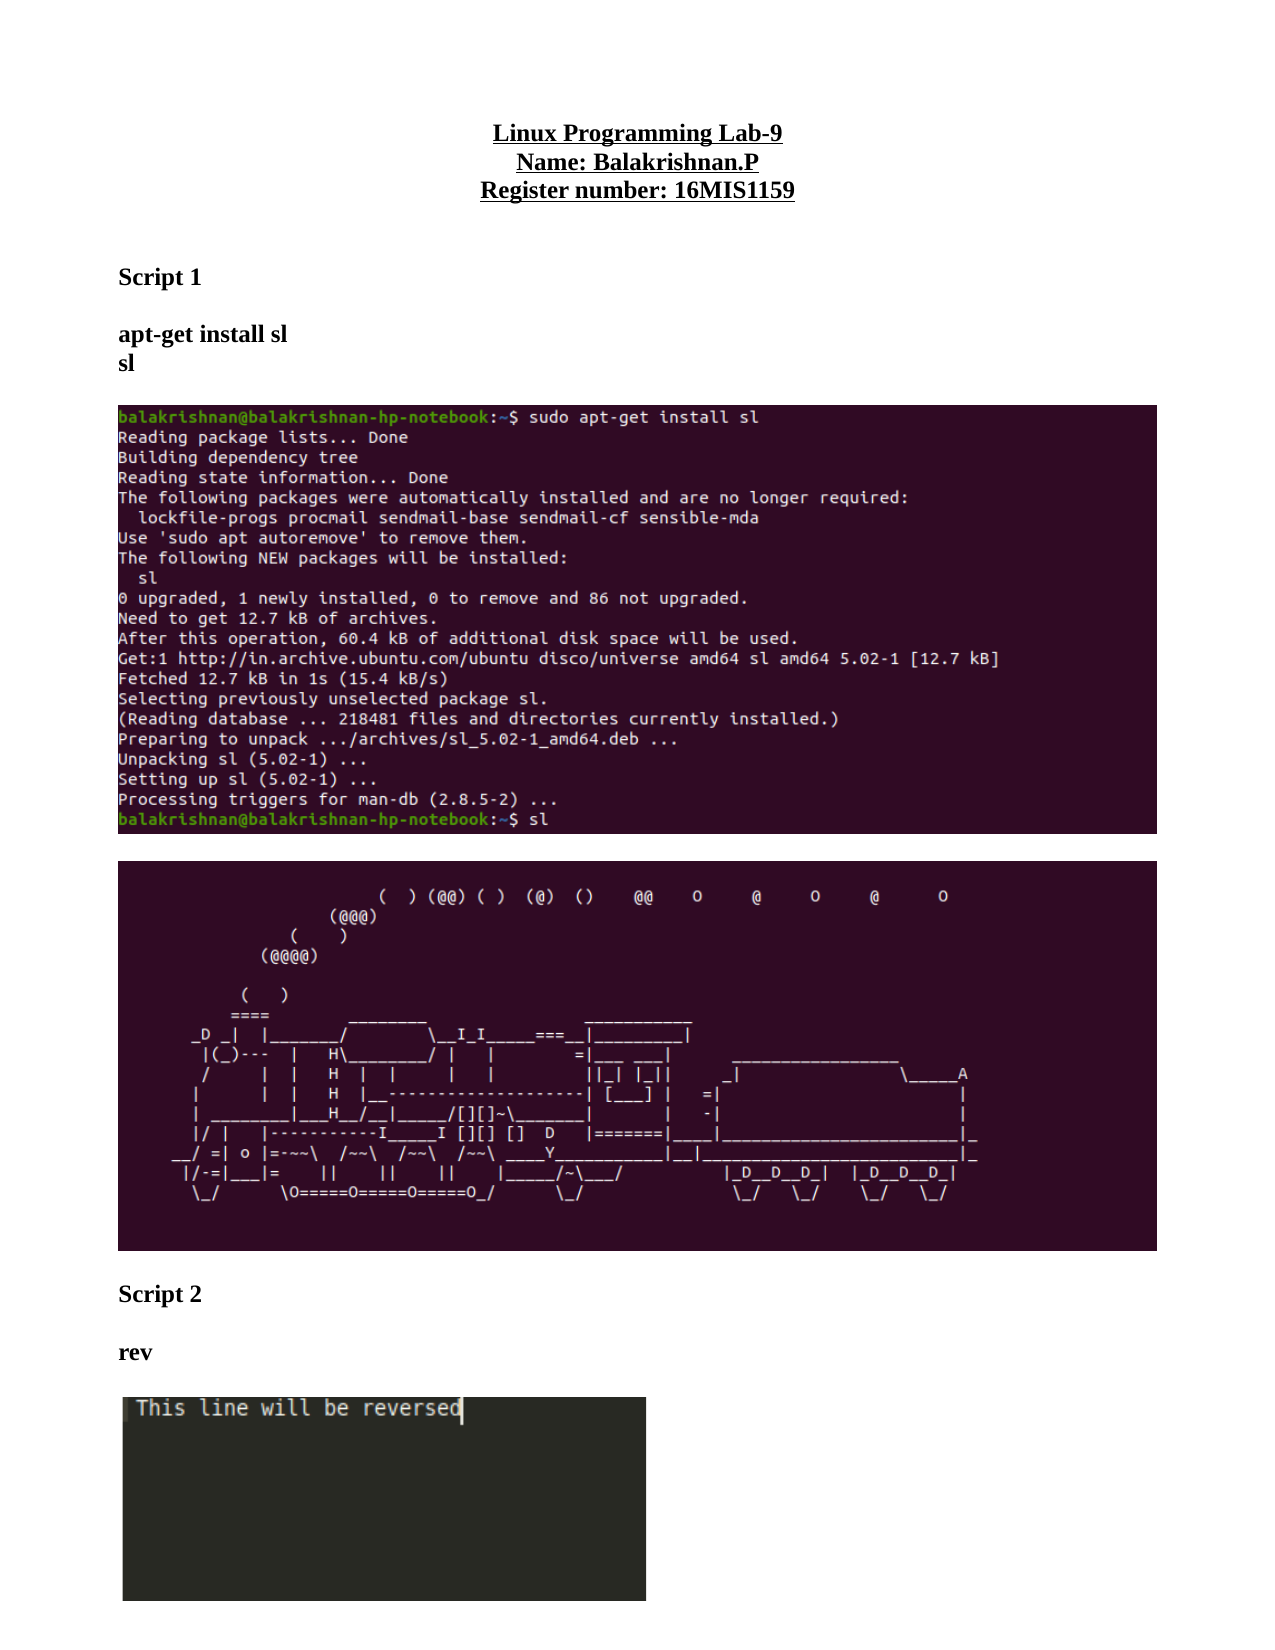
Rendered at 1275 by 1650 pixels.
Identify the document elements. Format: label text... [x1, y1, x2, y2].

text rev [118, 1337, 1157, 1366]
text Linux Programming Lab-9 [118, 118, 1157, 147]
text Name: Balakrishnan.P [118, 147, 1157, 176]
text Script 1 [118, 262, 1157, 291]
picture [118, 405, 1157, 834]
text apt-get install sl [118, 319, 1157, 348]
text sl [118, 348, 1157, 377]
text Register number: 16MIS1159 [118, 176, 1157, 204]
picture [118, 861, 1157, 1251]
text Script 2 [118, 1279, 1157, 1308]
picture [122, 1397, 647, 1601]
